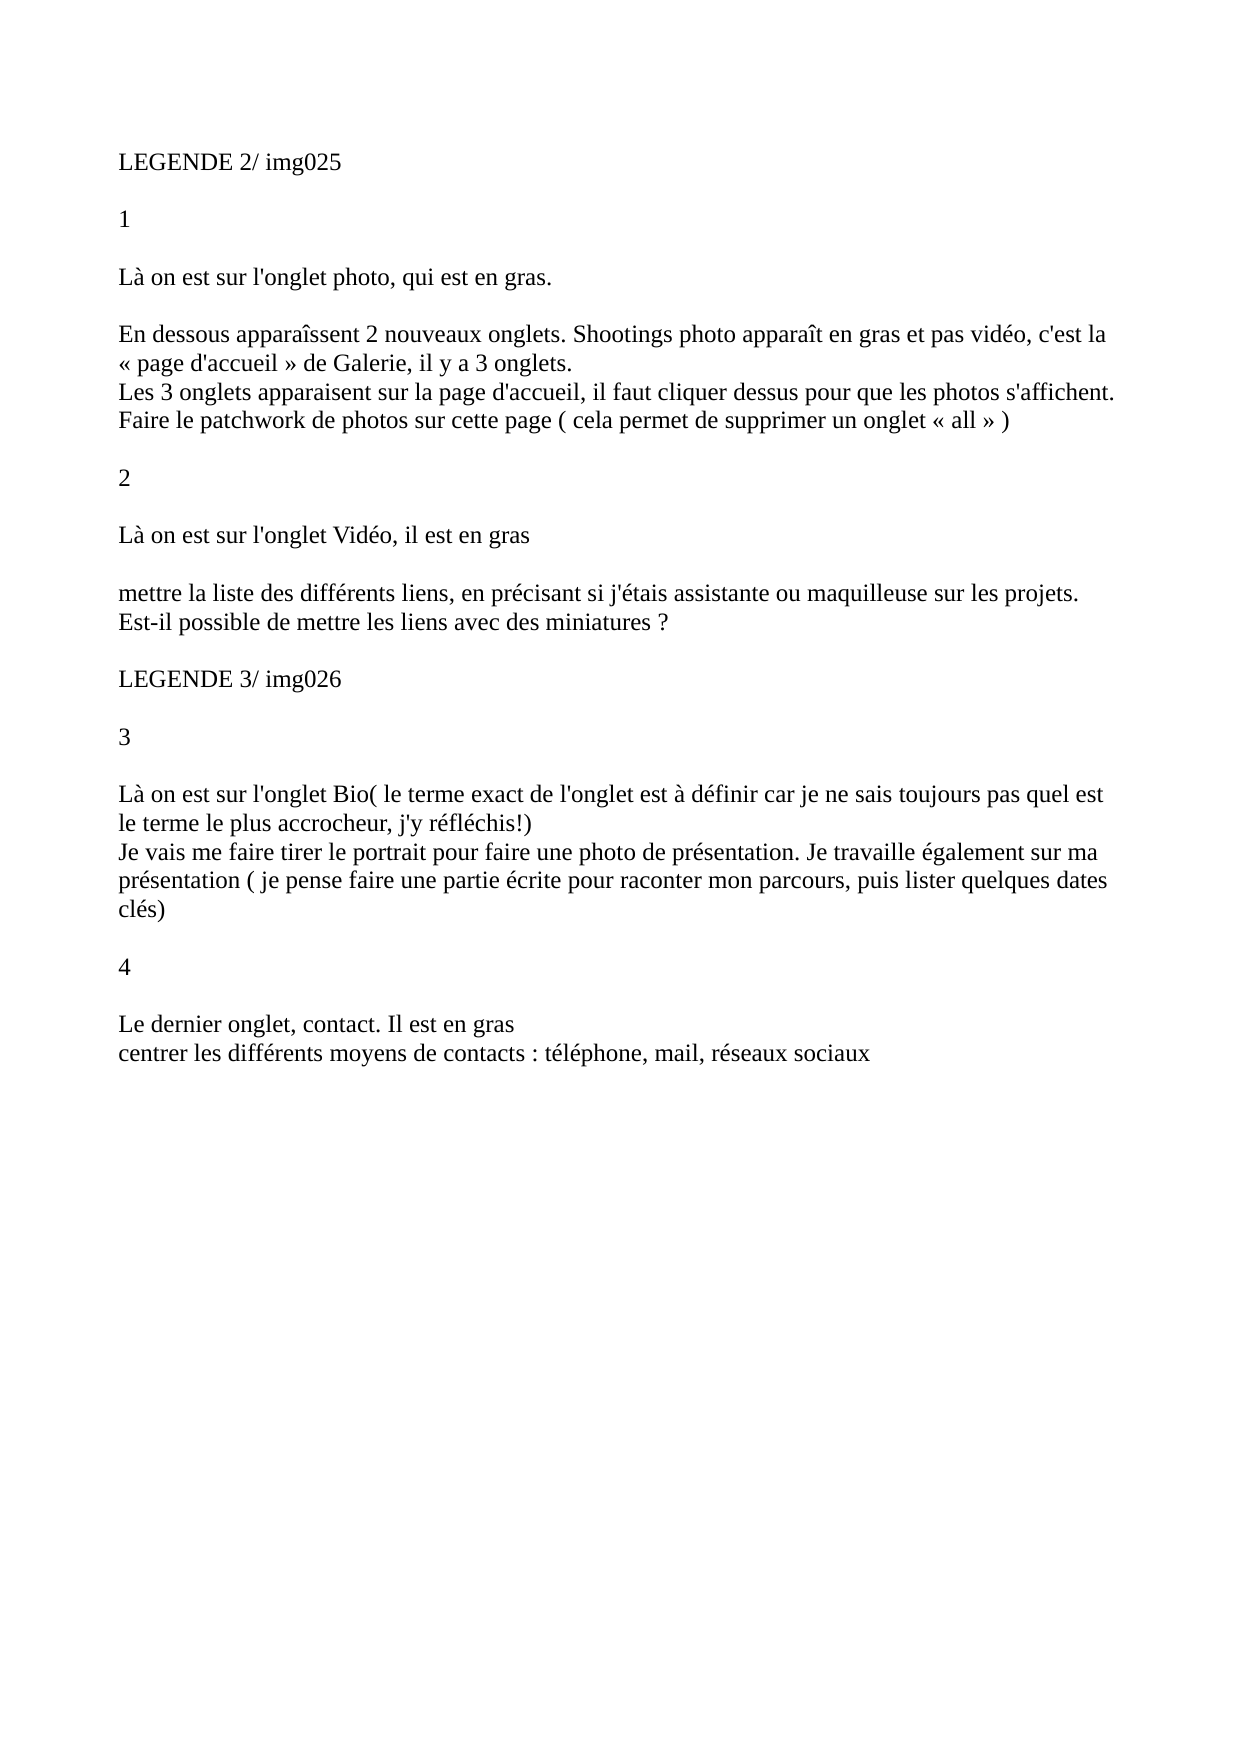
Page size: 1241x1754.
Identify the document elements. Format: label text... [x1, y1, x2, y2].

text 3 [118, 722, 1122, 751]
text Je vais me faire tirer le portrait pour faire une photo de présentation. Je travaille également sur ma présentation ( je pense faire une partie écrite pour raconter mon parcours, puis lister quelques dates clés) [118, 837, 1122, 923]
text LEGENDE 2/ img025 [118, 147, 1122, 204]
text 1 [118, 204, 1122, 233]
text Là on est sur l'onglet photo, qui est en gras. En dessous apparaîssent 2 nouveaux onglets. Shootings photo apparaît en gras et pas vidéo, c'est la « page d'accueil » de Galerie, il y a 3 onglets. Les 3 onglets apparaisent sur la page d'accueil, il faut cliquer dessus pour que les photos s'affichent. Faire le patchwork de photos sur cette page ( cela permet de supprimer un onglet « all » ) [118, 233, 1122, 434]
text 2 [118, 463, 1122, 492]
text Là on est sur l'onglet Bio( le terme exact de l'onglet est à définir car je ne sais toujours pas quel est le terme le plus accrocheur, j'y réfléchis!) [118, 779, 1122, 837]
text Le dernier onglet, contact. Il est en gras centrer les différents moyens de contacts : téléphone, mail, réseaux sociaux [118, 1009, 1122, 1182]
text Là on est sur l'onglet Vidéo, il est en gras mettre la liste des différents liens, en précisant si j'étais assistante ou maquilleuse sur les projets. Est-il possible de mettre les liens avec des miniatures ? LEGENDE 3/ img026 [118, 521, 1122, 693]
text 4 [118, 952, 1122, 981]
